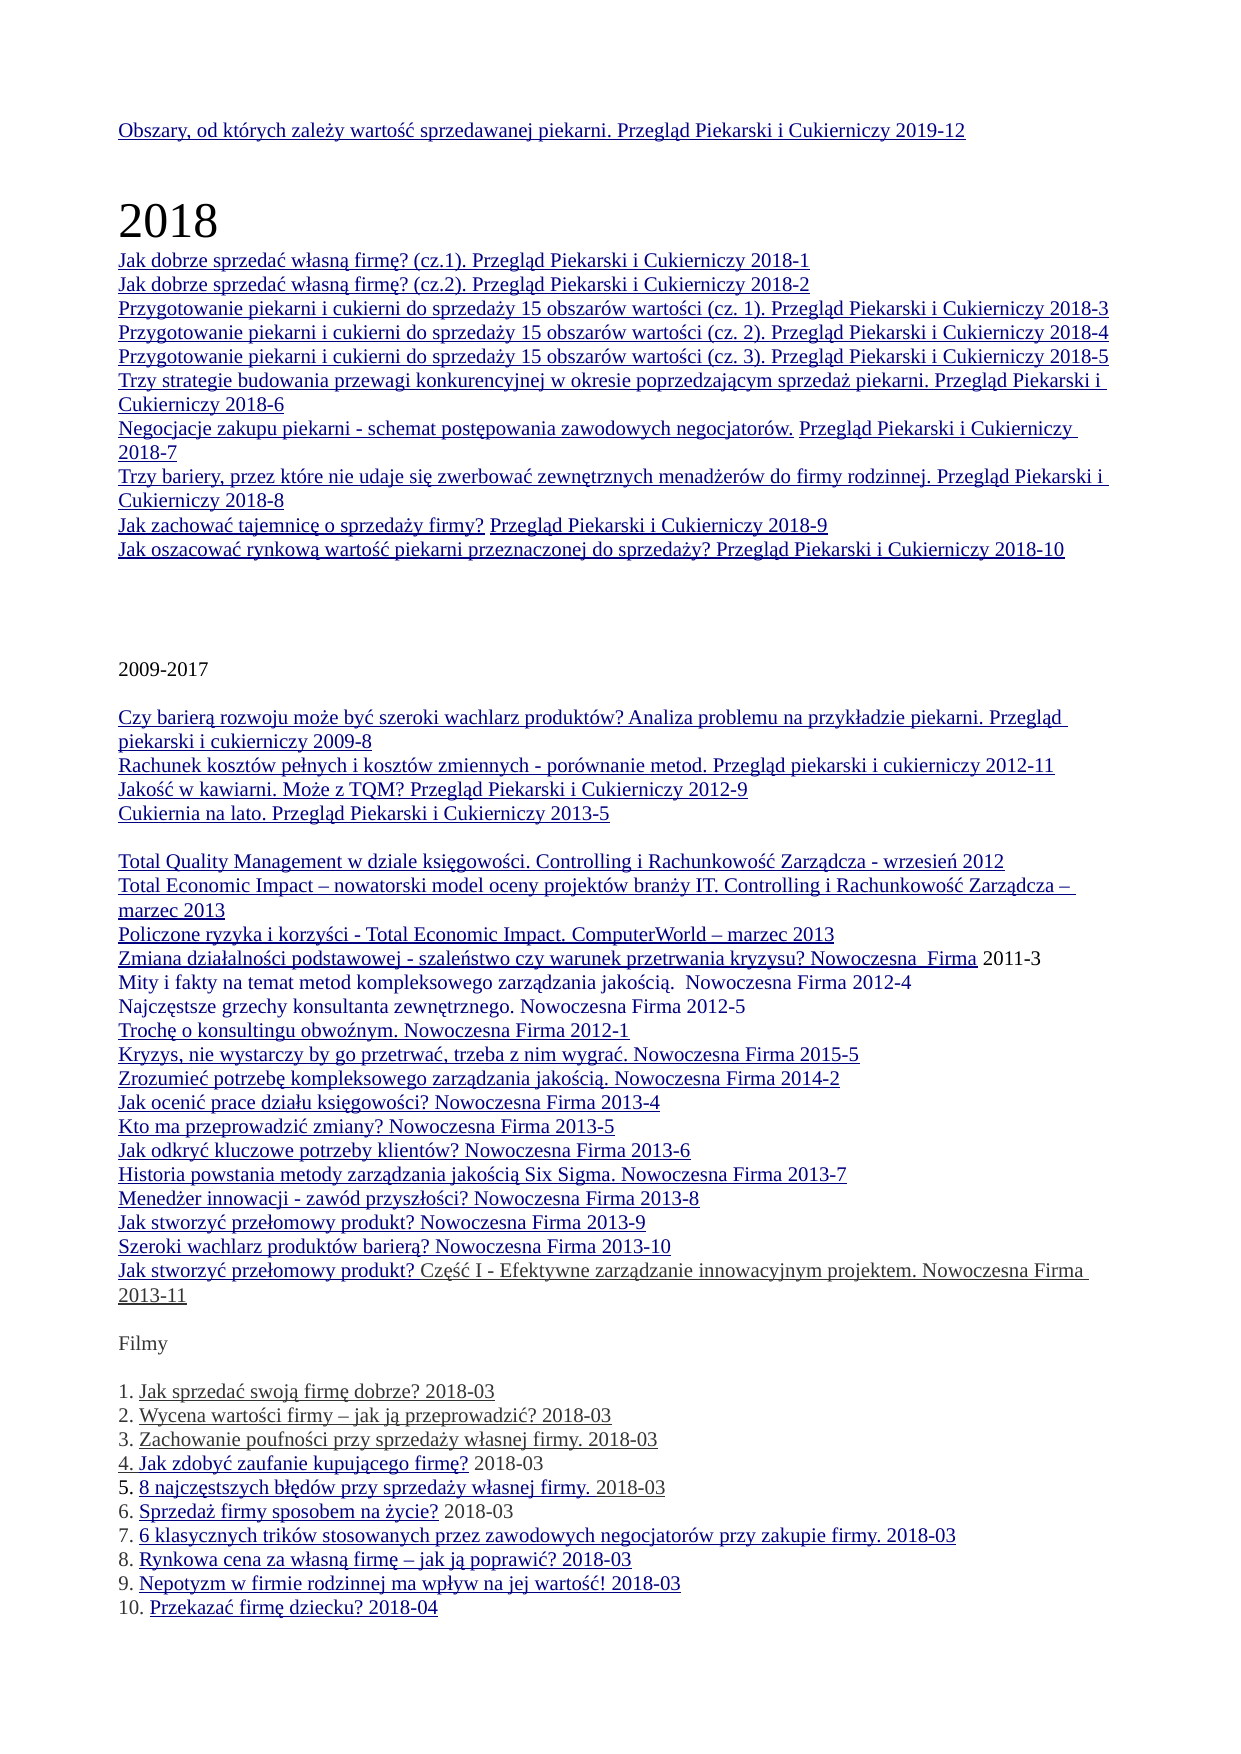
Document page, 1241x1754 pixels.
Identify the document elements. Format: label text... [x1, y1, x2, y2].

text Jak stworzyć przełomowy produkt? Część I - Efektywne zarządzanie innowacyjnym projektem. Nowoczesna Firma 2013-11 [118, 1258, 1122, 1307]
text Jak ocenić prace działu księgowości? Nowoczesna Firma 2013-4 [118, 1090, 1122, 1114]
text Trzy bariery, przez które nie udaje się zwerbować zewnętrznych menadżerów do firmy rodzinnej. Przegląd Piekarski i Cukierniczy 2018-8 [118, 464, 1122, 512]
text Policzone ryzyka i korzyści - Total Economic Impact. ComputerWorld – marzec 2013 [118, 922, 1122, 946]
text 7. 6 klasycznych trików stosowanych przez zawodowych negocjatorów przy zakupie firmy. 2018-03 [118, 1523, 1122, 1547]
text 3. Zachowanie poufności przy sprzedaży własnej firmy. 2018-03 [118, 1427, 1122, 1451]
text 4. Jak zdobyć zaufanie kupującego firmę? 2018-03 [118, 1451, 1122, 1475]
text Najczęstsze grzechy konsultanta zewnętrznego. Nowoczesna Firma 2012-5 [118, 994, 1122, 1018]
text Trochę o konsultingu obwoźnym. Nowoczesna Firma 2012-1 [118, 1018, 1122, 1042]
text Obszary, od których zależy wartość sprzedawanej piekarni. Przegląd Piekarski i Cukierniczy 2019-12 [118, 118, 1122, 142]
text Przygotowanie piekarni i cukierni do sprzedaży 15 obszarów wartości (cz. 1). Przegląd Piekarski i Cukierniczy 2018-3 [118, 296, 1122, 320]
text 6. Sprzedaż firmy sposobem na życie? 2018-03 [118, 1499, 1122, 1523]
text Przygotowanie piekarni i cukierni do sprzedaży 15 obszarów wartości (cz. 2). Przegląd Piekarski i Cukierniczy 2018-4 [118, 320, 1122, 344]
text Jak odkryć kluczowe potrzeby klientów? Nowoczesna Firma 2013-6 [118, 1138, 1122, 1162]
text 1. Jak sprzedać swoją firmę dobrze? 2018-03 [118, 1379, 1122, 1403]
text 5. 8 najczęstszych błędów przy sprzedaży własnej firmy. 2018-03 [118, 1475, 1122, 1499]
text Filmy [118, 1331, 1122, 1355]
text 2009-2017 [118, 657, 1122, 681]
text Rachunek kosztów pełnych i kosztów zmiennych - porównanie metod. Przegląd piekarski i cukierniczy 2012-11 [118, 753, 1122, 777]
text Mity i fakty na temat metod kompleksowego zarządzania jakością. Nowoczesna Firma 2012-4 [118, 970, 1122, 994]
text Jak stworzyć przełomowy produkt? Nowoczesna Firma 2013-9 [118, 1210, 1122, 1234]
text Przygotowanie piekarni i cukierni do sprzedaży 15 obszarów wartości (cz. 3). Przegląd Piekarski i Cukierniczy 2018-5 [118, 344, 1122, 368]
text Total Quality Management w dziale księgowości. Controlling i Rachunkowość Zarządcza - wrzesień 2012 [118, 849, 1122, 873]
text Jak oszacować rynkową wartość piekarni przeznaczonej do sprzedaży? Przegląd Piekarski i Cukierniczy 2018-10 [118, 537, 1122, 561]
text Trzy strategie budowania przewagi konkurencyjnej w okresie poprzedzającym sprzedaż piekarni. Przegląd Piekarski i Cukierniczy 2018-6 [118, 368, 1122, 416]
text 10. Przekazać firmę dziecku? 2018-04 [118, 1595, 1122, 1619]
text 9. Nepotyzm w firmie rodzinnej ma wpływ na jej wartość! 2018-03 [118, 1571, 1122, 1595]
text 8. Rynkowa cena za własną firmę – jak ją poprawić? 2018-03 [118, 1547, 1122, 1571]
text Jak dobrze sprzedać własną firmę? (cz.2). Przegląd Piekarski i Cukierniczy 2018-2 [118, 272, 1122, 296]
text Menedżer innowacji - zawód przyszłości? Nowoczesna Firma 2013-8 [118, 1186, 1122, 1210]
text Kto ma przeprowadzić zmiany? Nowoczesna Firma 2013-5 [118, 1114, 1122, 1138]
text Kryzys, nie wystarczy by go przetrwać, trzeba z nim wygrać. Nowoczesna Firma 2015-5 [118, 1042, 1122, 1066]
text Zmiana działalności podstawowej - szaleństwo czy warunek przetrwania kryzysu? Nowoczesna Firma 2011-3 [118, 946, 1122, 970]
text Zrozumieć potrzebę kompleksowego zarządzania jakością. Nowoczesna Firma 2014-2 [118, 1066, 1122, 1090]
text Negocjacje zakupu piekarni - schemat postępowania zawodowych negocjatorów. Przegląd Piekarski i Cukierniczy 2018-7 [118, 416, 1122, 464]
text Cukiernia na lato. Przegląd Piekarski i Cukierniczy 2013-5 [118, 801, 1122, 825]
text Szeroki wachlarz produktów barierą? Nowoczesna Firma 2013-10 [118, 1234, 1122, 1258]
text Jak dobrze sprzedać własną firmę? (cz.1). Przegląd Piekarski i Cukierniczy 2018-1 [118, 248, 1122, 272]
text 2018 [118, 190, 1122, 248]
text Jak zachować tajemnicę o sprzedaży firmy? Przegląd Piekarski i Cukierniczy 2018-9 [118, 512, 1122, 537]
text Total Economic Impact – nowatorski model oceny projektów branży IT. Controlling i Rachunkowość Zarządcza – marzec 2013 [118, 873, 1122, 922]
text Historia powstania metody zarządzania jakością Six Sigma. Nowoczesna Firma 2013-7 [118, 1162, 1122, 1186]
text Jakość w kawiarni. Może z TQM? Przegląd Piekarski i Cukierniczy 2012-9 [118, 777, 1122, 801]
text Czy barierą rozwoju może być szeroki wachlarz produktów? Analiza problemu na przykładzie piekarni. Przegląd piekarski i cukierniczy 2009-8 [118, 705, 1122, 753]
text 2. Wycena wartości firmy – jak ją przeprowadzić? 2018-03 [118, 1403, 1122, 1427]
